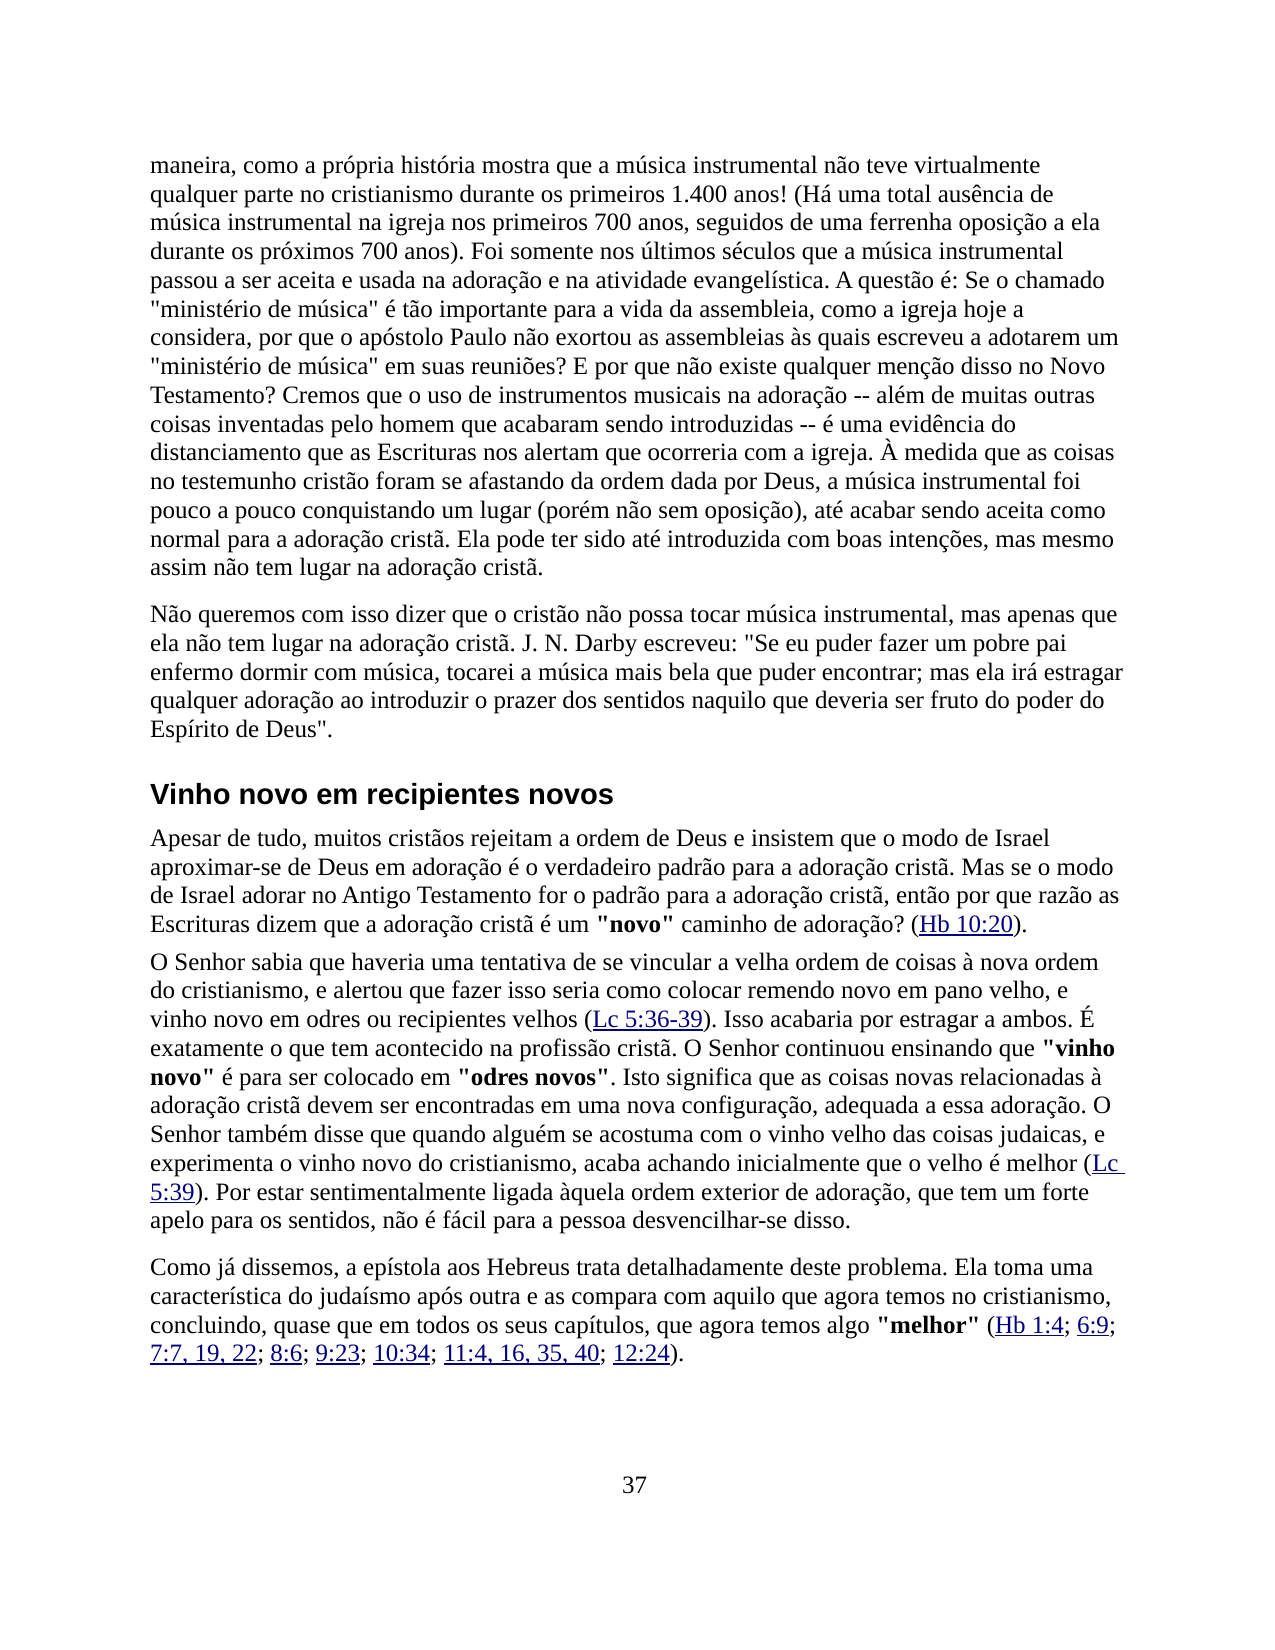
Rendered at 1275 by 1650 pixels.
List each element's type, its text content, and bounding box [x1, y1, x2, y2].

text O Senhor sabia que haveria uma tentativa de se vincular a velha ordem de coisas à nova ordem do cristianismo, e alertou que fazer isso seria como colocar remendo novo em pano velho, e vinho novo em odres ou recipientes velhos (Lc 5:36-39). Isso acabaria por estragar a ambos. É exatamente o que tem acontecido na profissão cristã. O Senhor continuou ensinando que "vinho novo" é para ser colocado em "odres novos". Isto significa que as coisas novas relacionadas à adoração cristã devem ser encontradas em uma nova configuração, adequada a essa adoração. O Senhor também disse que quando alguém se acostuma com o vinho velho das coisas judaicas, e experimenta o vinho novo do cristianismo, acaba achando inicialmente que o velho é melhor (Lc 5:39). Por estar sentimentalmente ligada àquela ordem exterior de adoração, que tem um forte apelo para os sentidos, não é fácil para a pessoa desvencilhar-se disso. [150, 947, 1125, 1234]
text Não queremos com isso dizer que o cristão não possa tocar música instrumental, mas apenas que ela não tem lugar na adoração cristã. J. N. Darby escreveu: "Se eu puder fazer um pobre pai enfermo dormir com música, tocarei a música mais bela que puder encontrar; mas ela irá estragar qualquer adoração ao introduzir o prazer dos sentidos naquilo que deveria ser fruto do poder do Espírito de Deus". [150, 599, 1125, 743]
text maneira, como a própria história mostra que a música instrumental não teve virtualmente qualquer parte no cristianismo durante os primeiros 1.400 anos! (Há uma total ausência de música instrumental na igreja nos primeiros 700 anos, seguidos de uma ferrenha oposição a ela durante os próximos 700 anos). Foi somente nos últimos séculos que a música instrumental passou a ser aceita e usada na adoração e na atividade evangelística. A questão é: Se o chamado "ministério de música" é tão importante para a vida da assembleia, como a igreja hoje a considera, por que o apóstolo Paulo não exortou as assembleias às quais escreveu a adotarem um "ministério de música" em suas reuniões? E por que não existe qualquer menção disso no Novo Testamento? Cremos que o uso de instrumentos musicais na adoração -- além de muitas outras coisas inventadas pelo homem que acabaram sendo introduzidas -- é uma evidência do distanciamento que as Escrituras nos alertam que ocorreria com a igreja. À medida que as coisas no testemunho cristão foram se afastando da ordem dada por Deus, a música instrumental foi pouco a pouco conquistando um lugar (porém não sem oposição), até acabar sendo aceita como normal para a adoração cristã. Ela pode ter sido até introduzida com boas intenções, mas mesmo assim não tem lugar na adoração cristã. [150, 150, 1125, 581]
text Como já dissemos, a epístola aos Hebreus trata detalhadamente deste problema. Ela toma uma característica do judaísmo após outra e as compara com aquilo que agora temos no cristianismo, concluindo, quase que em todos os seus capítulos, que agora temos algo "melhor" (Hb 1:4; 6:9; 7:7, 19, 22; 8:6; 9:23; 10:34; 11:4, 16, 35, 40; 12:24). [150, 1252, 1125, 1367]
text Apesar de tudo, muitos cristãos rejeitam a ordem de Deus e insistem que o modo de Israel aproximar-se de Deus em adoração é o verdadeiro padrão para a adoração cristã. Mas se o modo de Israel adorar no Antigo Testamento for o padrão para a adoração cristã, então por que razão as Escrituras dizem que a adoração cristã é um "novo" caminho de adoração? (Hb 10:20). [150, 823, 1125, 938]
subtitle Vinho novo em recipientes novos [150, 777, 1125, 810]
